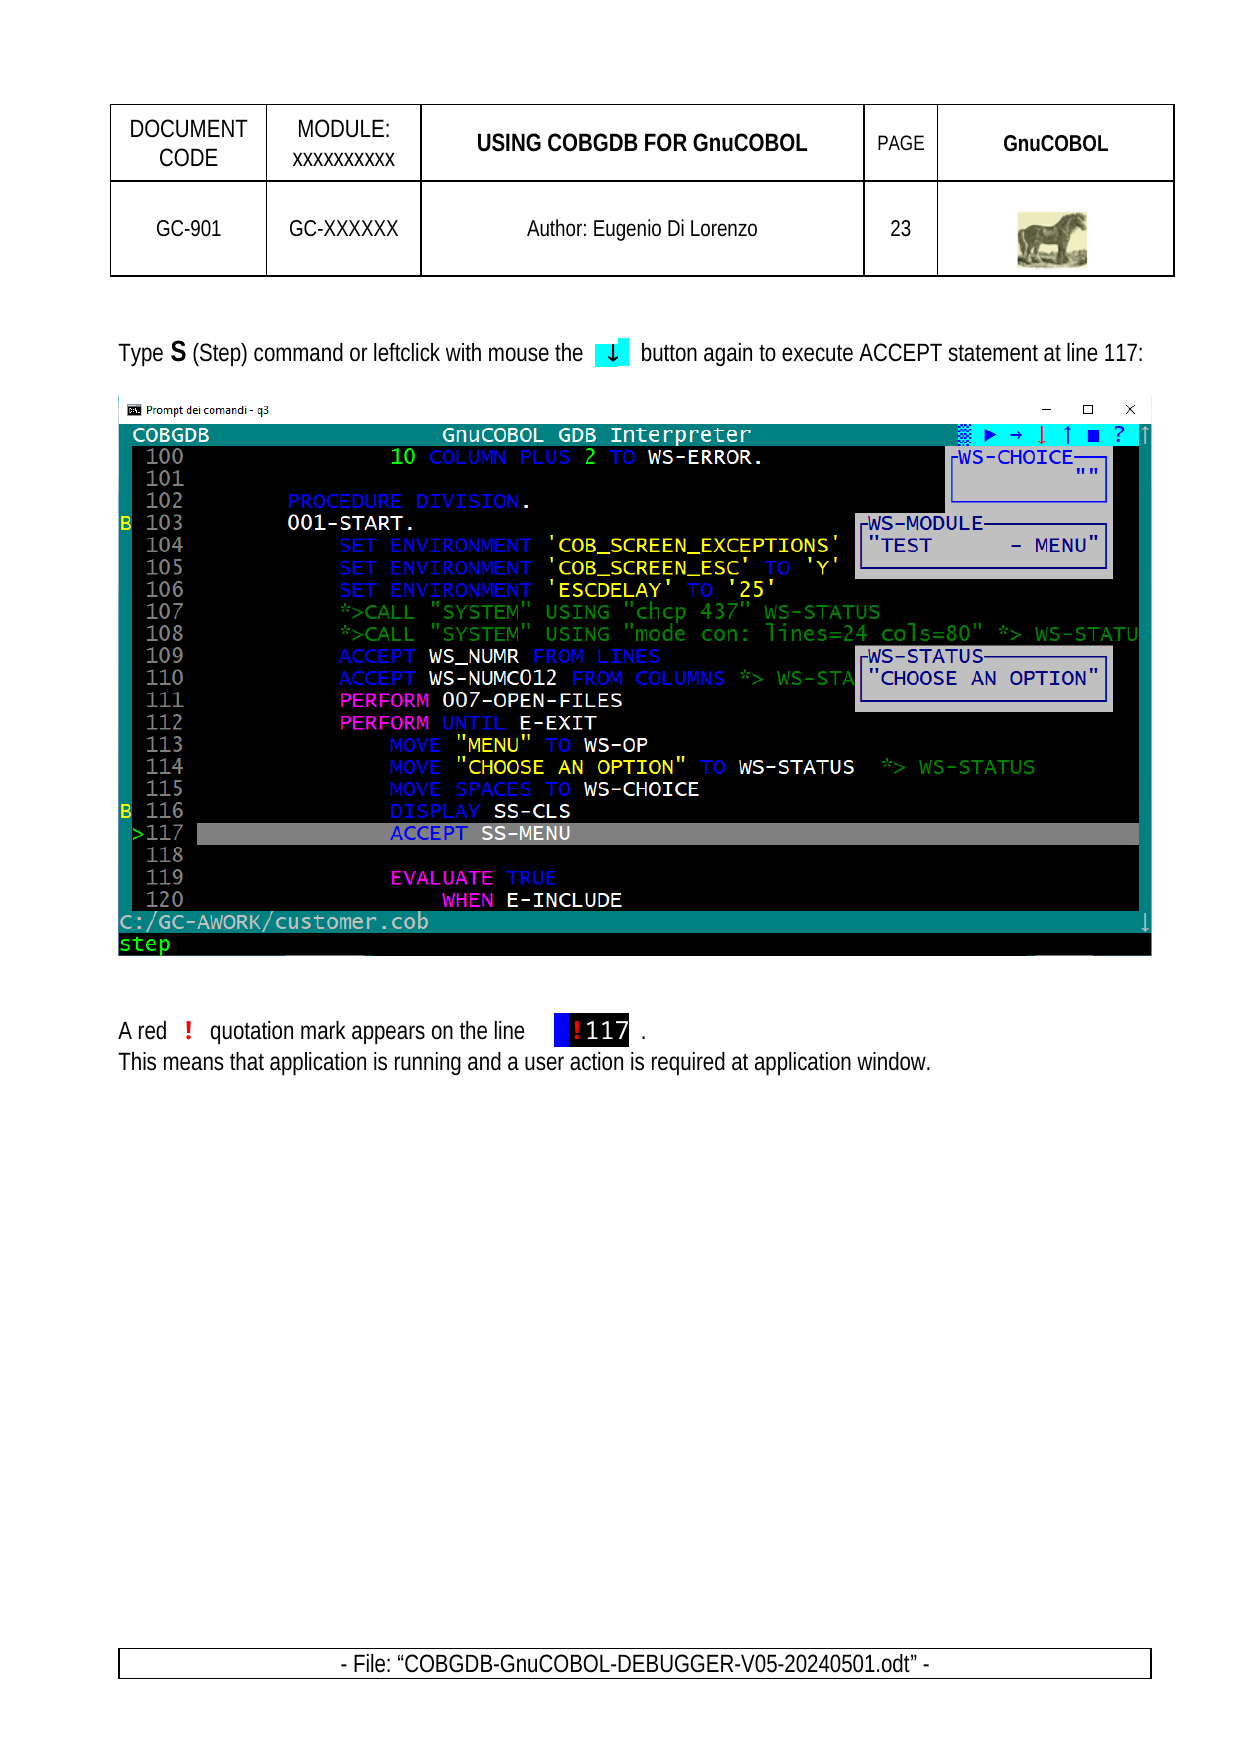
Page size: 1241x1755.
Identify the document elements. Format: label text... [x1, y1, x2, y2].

text Type S (Step) command or leftclick with mouse the  button again to execute ACCEPT statement at line 117: [118, 334, 1152, 367]
text A red ! quotation mark appears on the line !117 . [118, 1013, 1152, 1047]
text This means that application is running and a user action is required at application window. [118, 1047, 1152, 1076]
